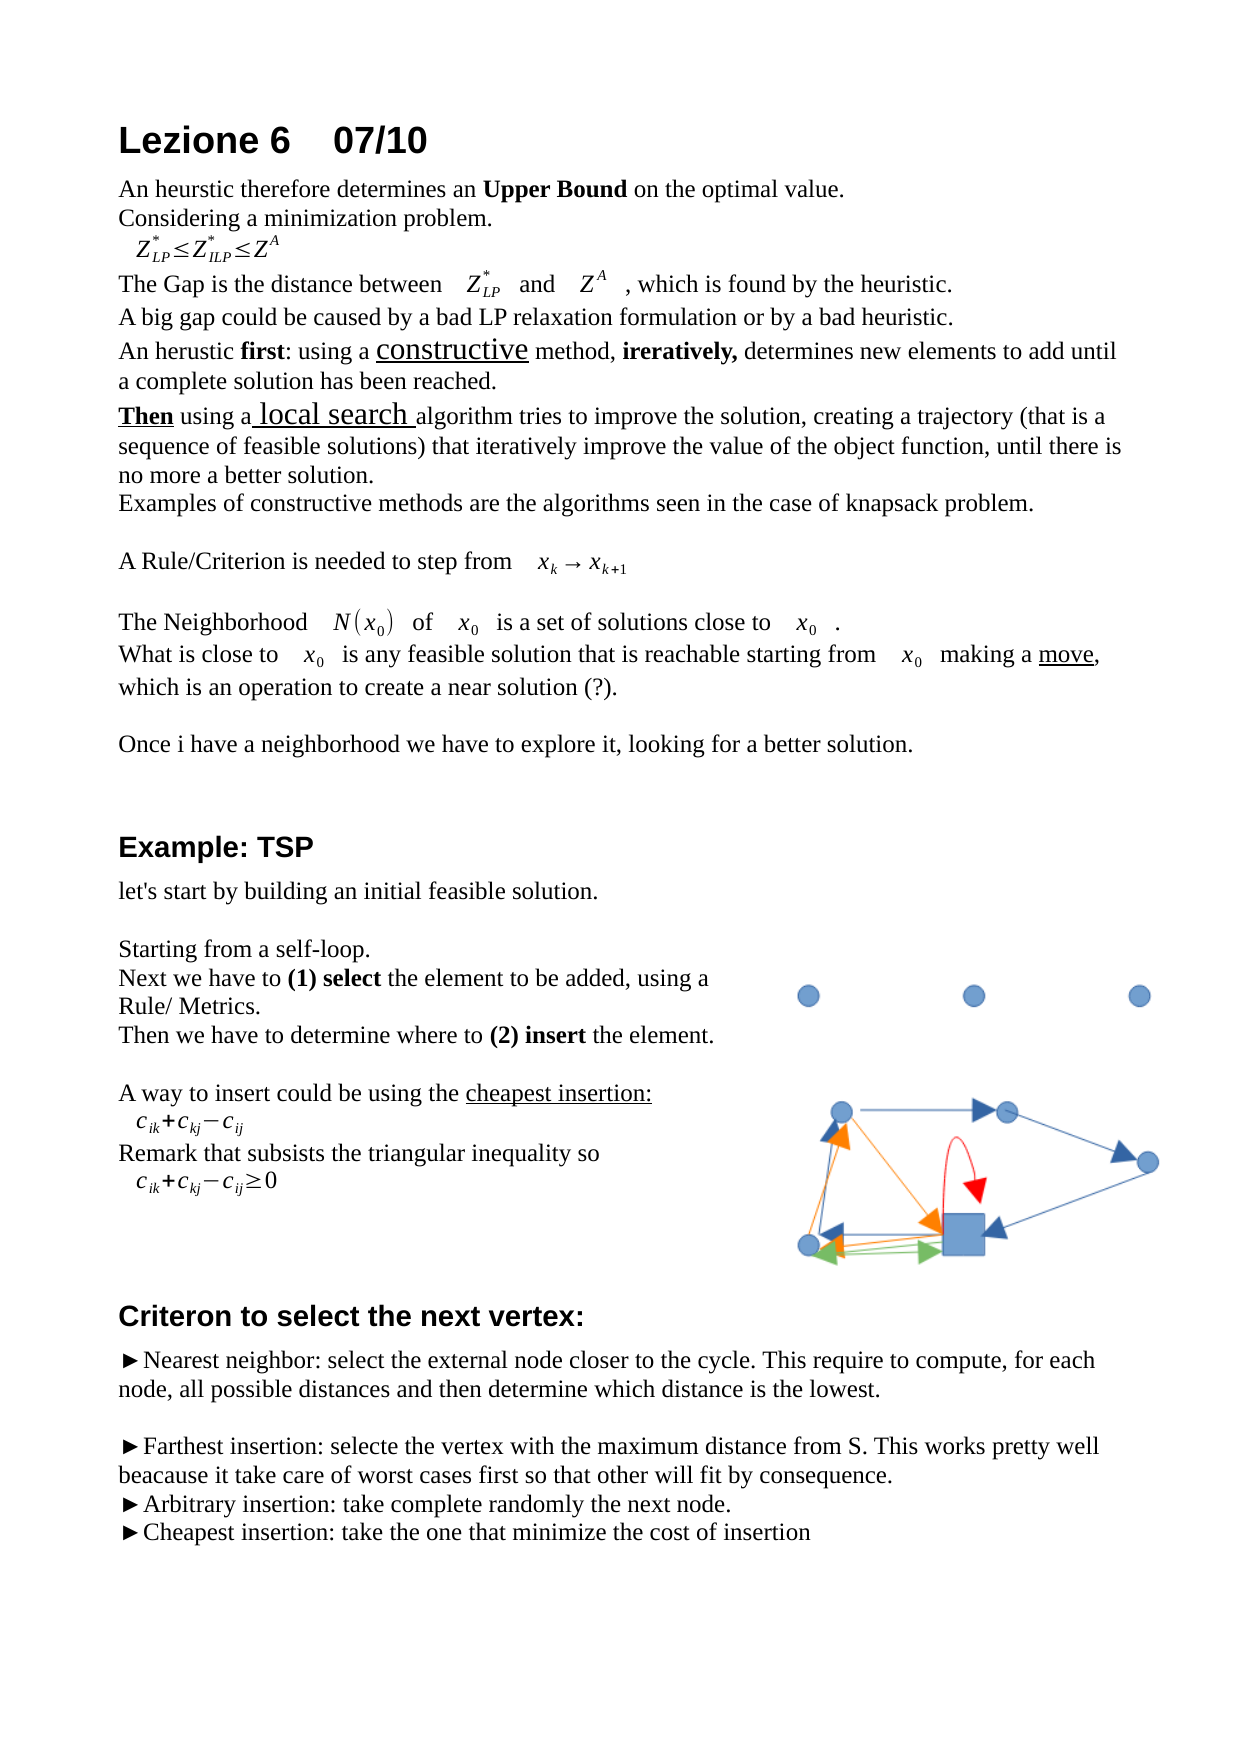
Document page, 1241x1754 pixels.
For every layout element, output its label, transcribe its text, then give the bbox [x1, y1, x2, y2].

text What is close to is any feasible solution that is reachable starting from making a move, which is an operation to create a near solution (?). [118, 639, 1122, 701]
subtitle Lezione 6 07/10 [118, 118, 1122, 162]
text ►Farthest insertion: selecte the vertex with the maximum distance from S. This works pretty well beacause it take care of worst cases first so that other will fit by consequence. [118, 1431, 1122, 1489]
text An heurstic therefore determines an Upper Bound on the optimal value. [118, 174, 1122, 203]
text Then using a local search algorithm tries to improve the solution, creating a trajectory (that is a sequence of feasible solutions) that iteratively improve the value of the object function, until there is no more a better solution. [118, 395, 1122, 488]
text ►Nearest neighbor: select the external node closer to the cycle. This require to compute, for each node, all possible distances and then determine which distance is the lowest. [118, 1345, 1122, 1402]
picture [754, 962, 1183, 1281]
subtitle Example: TSP [118, 830, 1122, 864]
text The Neighborhood of is a set of solutions close to . [118, 607, 1122, 639]
text ►Arbitrary insertion: take complete randomly the next node. [118, 1489, 1122, 1517]
text An herustic first: using a constructive method, ireratively, determines new elements to add until a complete solution has been reached. [118, 330, 1122, 395]
text Next we have to (1) select the element to be added, using a Rule/ Metrics. [118, 963, 754, 1020]
text A Rule/Criterion is needed to step from [118, 546, 1122, 578]
text Once i have a neighborhood we have to explore it, looking for a better solution. [118, 729, 1122, 758]
text A big gap could be caused by a bad LP relaxation formulation or by a bad heuristic. [118, 302, 1122, 330]
text let's start by building an initial feasible solution. [118, 876, 1122, 905]
text The Gap is the distance between and , which is found by the heuristic. [118, 267, 1122, 302]
text Then we have to determine where to (2) insert the element. [118, 1020, 754, 1049]
text Considering a minimization problem. [118, 203, 1122, 232]
subtitle Criteron to select the next vertex: [118, 1299, 1122, 1332]
text ►Cheapest insertion: take the one that minimize the cost of insertion [118, 1517, 1122, 1546]
text Examples of constructive methods are the algorithms seen in the case of knapsack problem. [118, 488, 1122, 517]
text Remark that subsists the triangular inequality so [118, 1138, 754, 1167]
text A way to insert could be using the cheapest insertion: [118, 1078, 754, 1106]
text Starting from a self-loop. [118, 934, 1122, 963]
